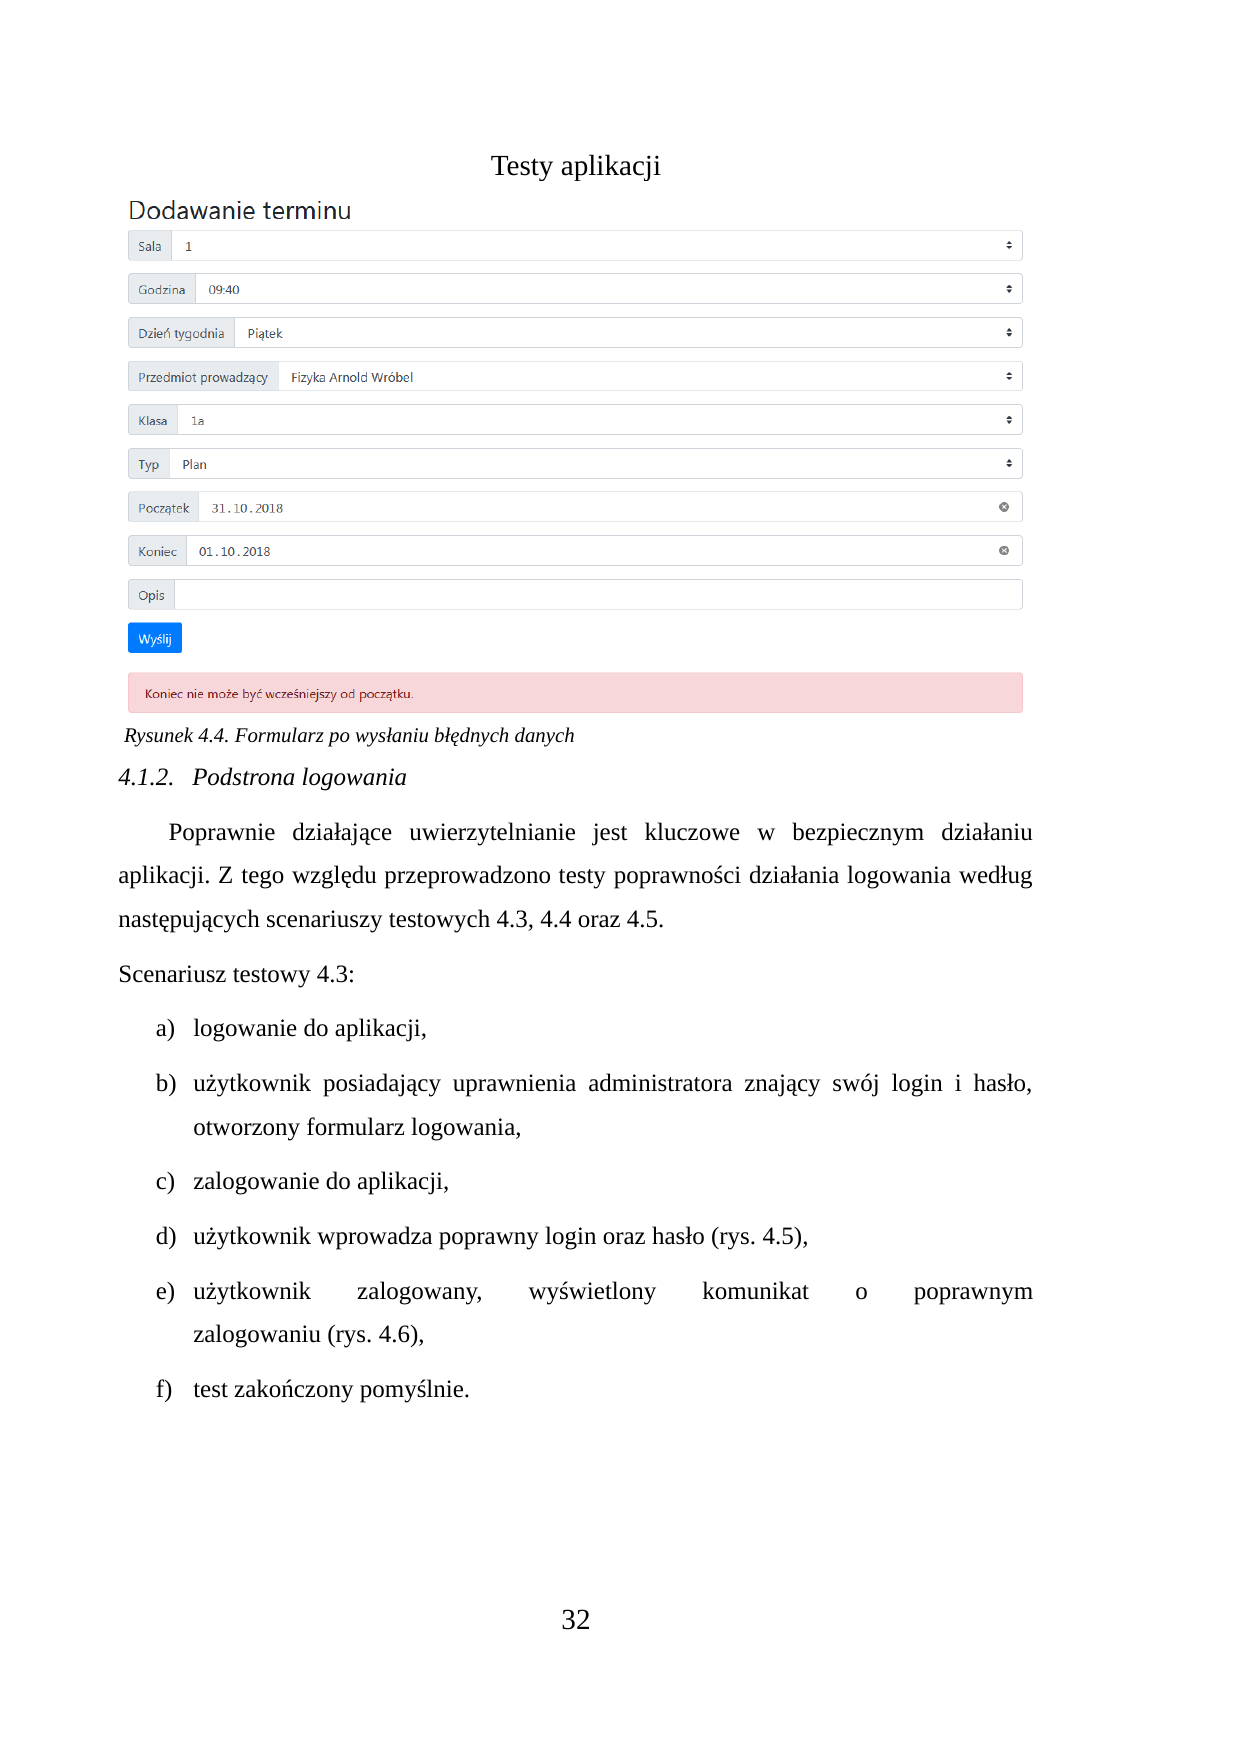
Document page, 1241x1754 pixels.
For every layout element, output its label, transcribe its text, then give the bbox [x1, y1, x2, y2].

list test zakończony pomyślnie. [156, 1374, 1033, 1403]
picture [123, 193, 1028, 719]
list zalogowanie do aplikacji, [156, 1166, 1033, 1195]
subtitle Podstrona logowania [118, 762, 1033, 791]
text Scenariusz testowy 4.3: [118, 959, 1033, 987]
list użytkownik wprowadza poprawny login oraz hasło (rys. 4.5), [156, 1221, 1033, 1250]
list użytkownik posiadający uprawnienia administratora znający swój login i hasło, otworzony formularz logowania, [156, 1068, 1033, 1140]
list użytkownik zalogowany, wyświetlony komunikat o poprawnym zalogowaniu (rys. 4.6), [156, 1276, 1033, 1348]
text Poprawnie działające uwierzytelnianie jest kluczowe w bezpiecznym działaniu aplikacji. Z tego względu przeprowadzono testy poprawności działania logowania według następujących scenariuszy testowych 4.3, 4.4 oraz 4.5. [118, 817, 1033, 932]
list logowanie do aplikacji, [156, 1013, 1033, 1042]
text Rysunek 4.4. Formularz po wysłaniu błędnych danych [124, 719, 1028, 747]
